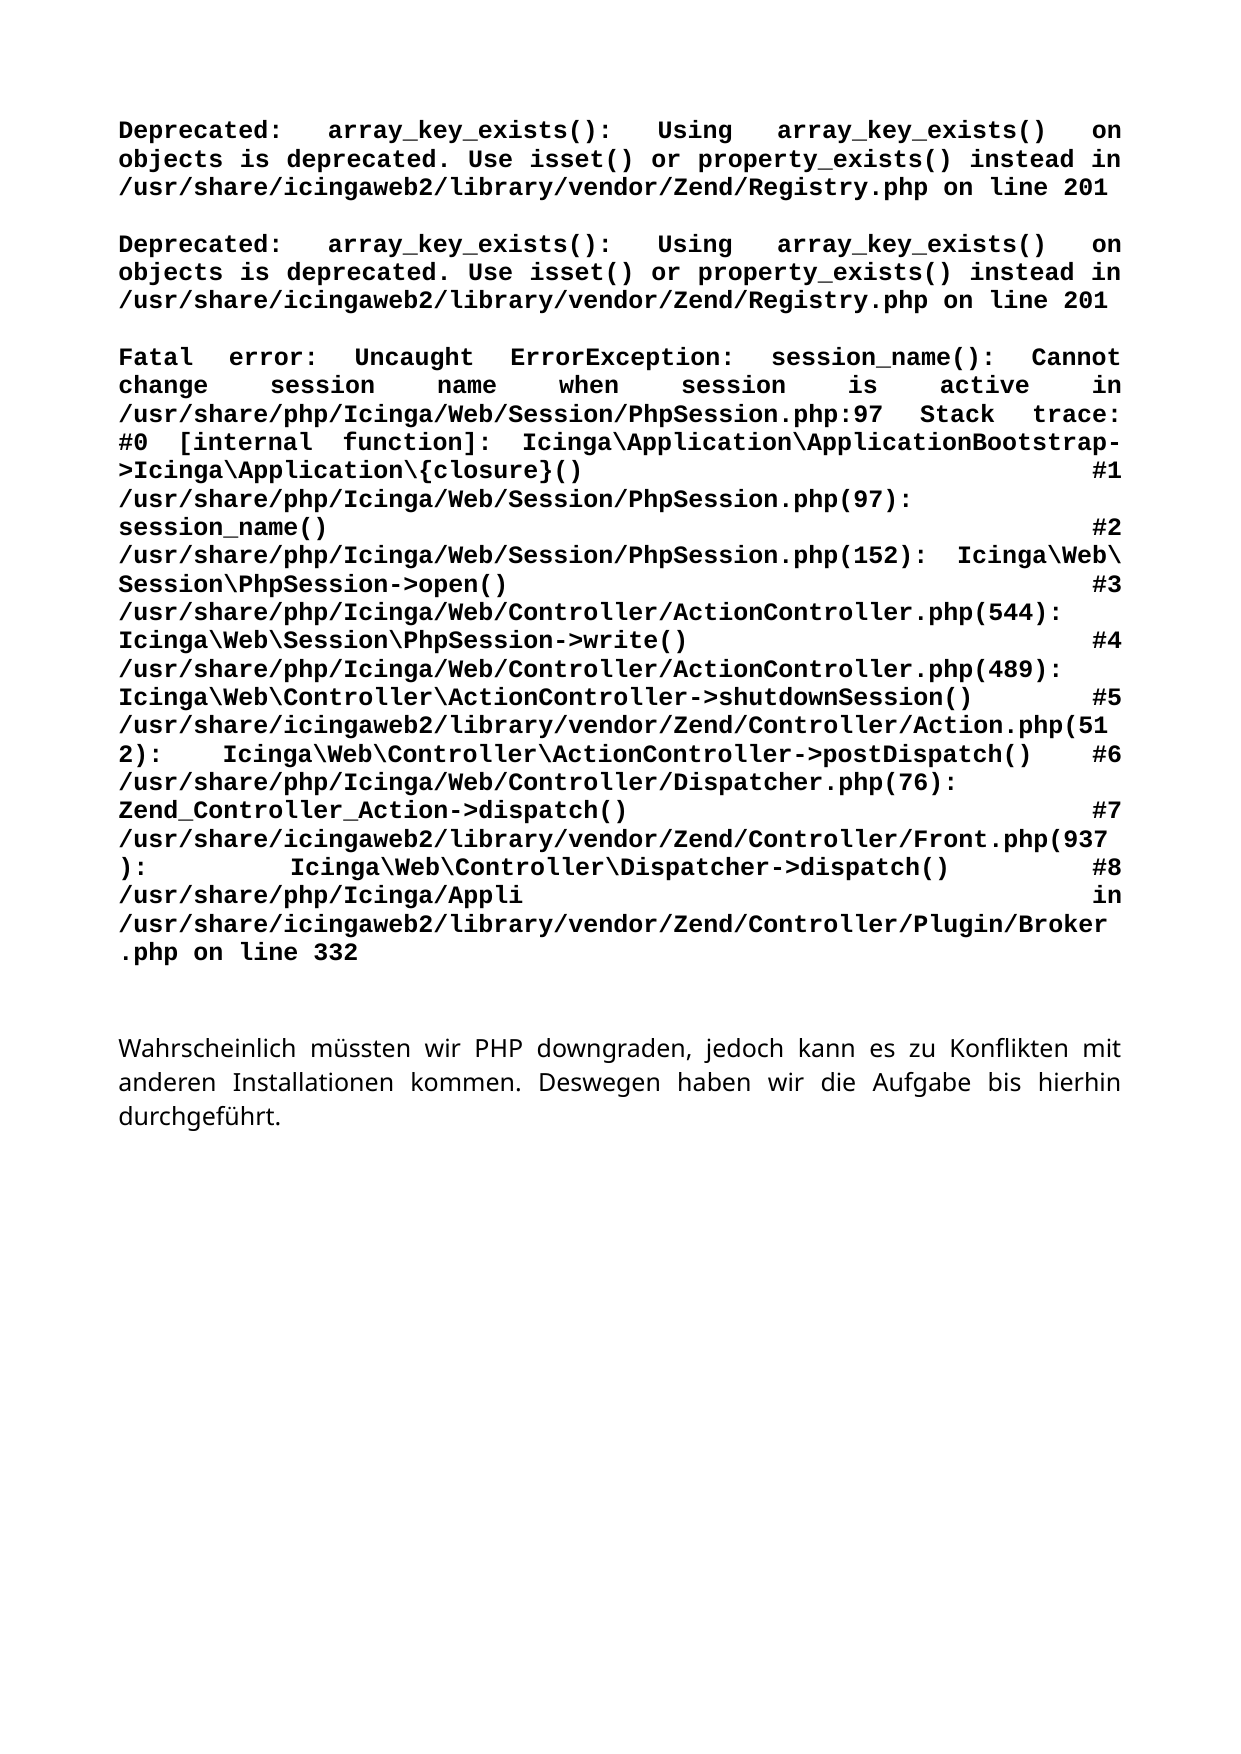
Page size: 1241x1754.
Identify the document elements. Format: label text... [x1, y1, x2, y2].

text Wahrscheinlich müssten wir PHP downgraden, jedoch kann es zu Konflikten mit anderen Installationen kommen. Deswegen haben wir die Aufgabe bis hierhin durchgeführt. [118, 1031, 1122, 1133]
text Fatal error: Uncaught ErrorException: session_name(): Cannot change session name when session is active in /usr/share/php/Icinga/Web/Session/PhpSession.php:97 Stack trace: #0 [internal function]: Icinga\Application\ApplicationBootstrap->Icinga\Application\{closure}() #1 /usr/share/php/Icinga/Web/Session/PhpSession.php(97): session_name() #2 /usr/share/php/Icinga/Web/Session/PhpSession.php(152): Icinga\Web\Session\PhpSession->open() #3 /usr/share/php/Icinga/Web/Controller/ActionController.php(544): Icinga\Web\Session\PhpSession->write() #4 /usr/share/php/Icinga/Web/Controller/ActionController.php(489): Icinga\Web\Controller\ActionController->shutdownSession() #5 /usr/share/icingaweb2/library/vendor/Zend/Controller/Action.php(512): Icinga\Web\Controller\ActionController->postDispatch() #6 /usr/share/php/Icinga/Web/Controller/Dispatcher.php(76): Zend_Controller_Action->dispatch() #7 /usr/share/icingaweb2/library/vendor/Zend/Controller/Front.php(937): Icinga\Web\Controller\Dispatcher->dispatch() #8 /usr/share/php/Icinga/Appli in /usr/share/icingaweb2/library/vendor/Zend/Controller/Plugin/Broker.php on line 332 [118, 345, 1122, 968]
text Deprecated: array_key_exists(): Using array_key_exists() on objects is deprecated. Use isset() or property_exists() instead in /usr/share/icingaweb2/library/vendor/Zend/Registry.php on line 201 [118, 231, 1122, 316]
text Deprecated: array_key_exists(): Using array_key_exists() on objects is deprecated. Use isset() or property_exists() instead in /usr/share/icingaweb2/library/vendor/Zend/Registry.php on line 201 [118, 118, 1122, 203]
